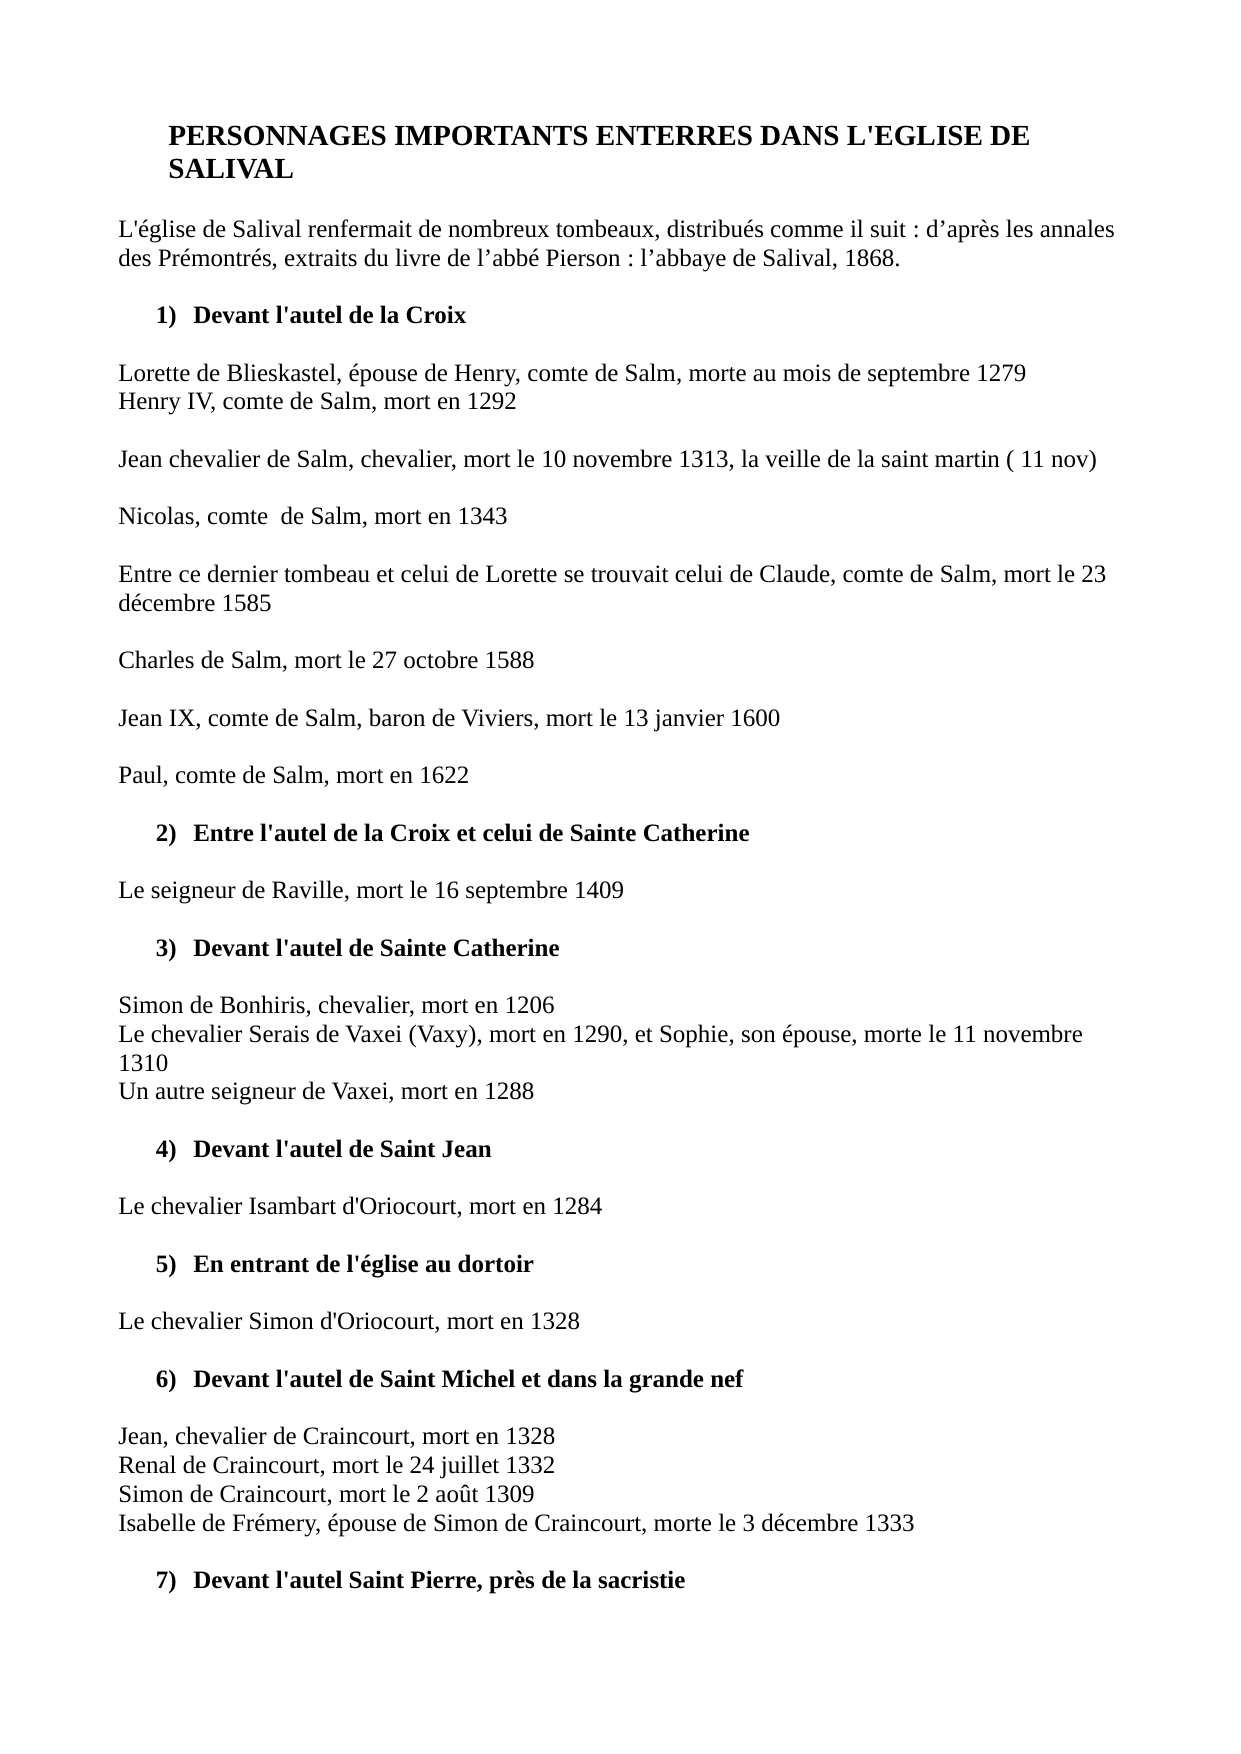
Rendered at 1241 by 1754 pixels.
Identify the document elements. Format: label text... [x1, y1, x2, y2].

text Le chevalier Serais de Vaxei (Vaxy), mort en 1290, et Sophie, son épouse, morte le 11 novembre 1310 [118, 1019, 1122, 1076]
text Renal de Craincourt, mort le 24 juillet 1332 [118, 1450, 1122, 1479]
text Entre ce dernier tombeau et celui de Lorette se trouvait celui de Claude, comte de Salm, mort le 23 décembre 1585 [118, 559, 1122, 616]
text Simon de Craincourt, mort le 2 août 1309 [118, 1479, 1122, 1508]
text Paul, comte de Salm, mort en 1622 [118, 760, 1122, 789]
list Devant l'autel de Sainte Catherine [156, 933, 1122, 961]
text Jean IX, comte de Salm, baron de Viviers, mort le 13 janvier 1600 [118, 703, 1122, 731]
text Simon de Bonhiris, chevalier, mort en 1206 [118, 990, 1122, 1019]
text Jean chevalier de Salm, chevalier, mort le 10 novembre 1313, la veille de la saint martin ( 11 nov) [118, 444, 1122, 473]
text L'église de Salival renfermait de nombreux tombeaux, distribués comme il suit : d’après les annales des Prémontrés, extraits du livre de l’abbé Pierson : l’abbaye de Salival, 1868. [118, 214, 1122, 271]
text Henry IV, comte de Salm, mort en 1292 [118, 386, 1122, 415]
text Isabelle de Frémery, épouse de Simon de Craincourt, morte le 3 décembre 1333 [118, 1508, 1122, 1536]
text Nicolas, comte de Salm, mort en 1343 [118, 501, 1122, 530]
text Le chevalier Isambart d'Oriocourt, mort en 1284 [118, 1191, 1122, 1220]
list En entrant de l'église au dortoir [156, 1249, 1122, 1278]
text PERSONNAGES IMPORTANTS ENTERRES DANS L'EGLISE DE SALIVAL [168, 118, 1122, 185]
list Devant l'autel de Saint Michel et dans la grande nef [156, 1364, 1122, 1393]
text Le chevalier Simon d'Oriocourt, mort en 1328 [118, 1306, 1122, 1335]
list Jean, chevalier de Craincourt, mort en 1328 [118, 1421, 1122, 1450]
text Charles de Salm, mort le 27 octobre 1588 [118, 645, 1122, 674]
text Un autre seigneur de Vaxei, mort en 1288 [118, 1076, 1122, 1105]
list Entre l'autel de la Croix et celui de Sainte Catherine [156, 818, 1122, 846]
text Lorette de Blieskastel, épouse de Henry, comte de Salm, morte au mois de septembre 1279 [118, 358, 1122, 386]
list Devant l'autel de la Croix [156, 300, 1122, 329]
list Le seigneur de Raville, mort le 16 septembre 1409 [118, 875, 1122, 904]
list Devant l'autel de Saint Jean [156, 1134, 1122, 1163]
list Devant l'autel Saint Pierre, près de la sacristie [156, 1565, 1122, 1594]
